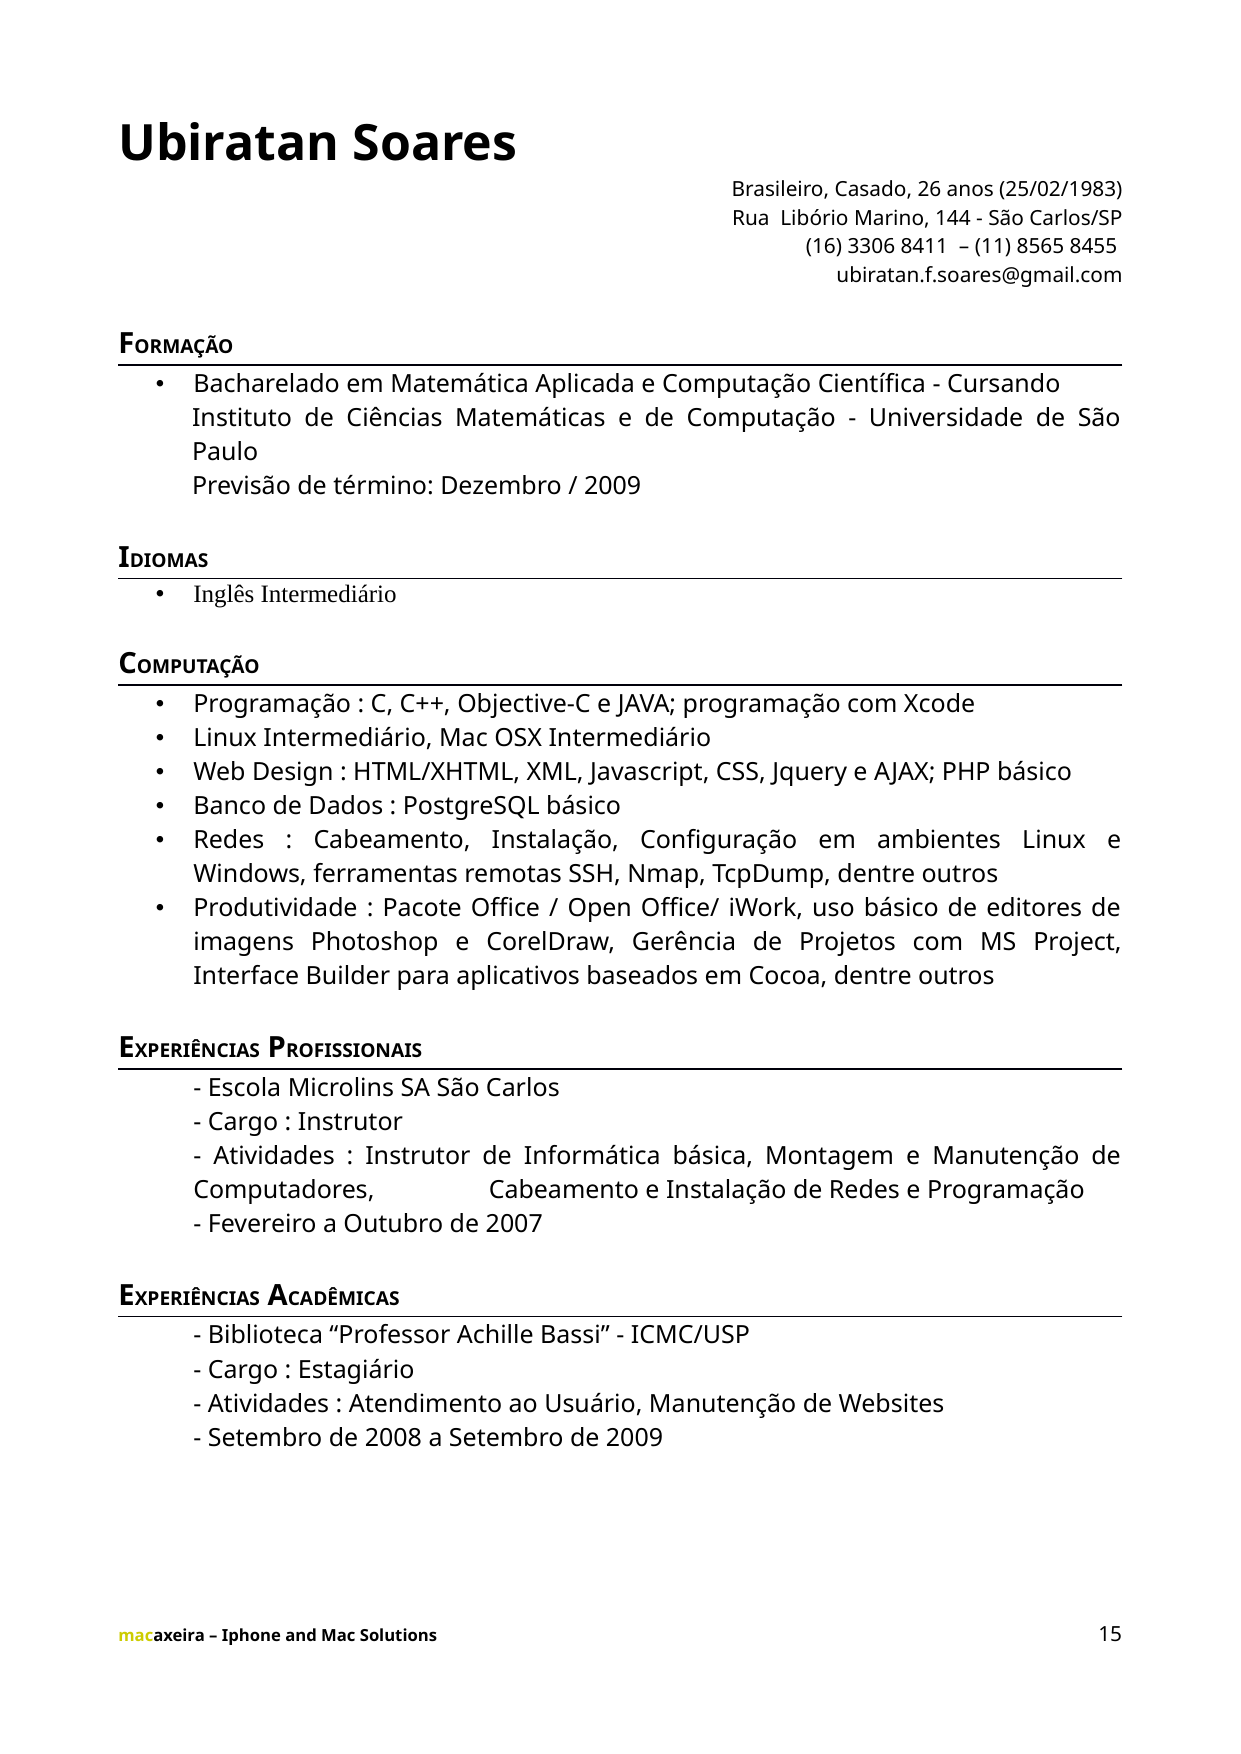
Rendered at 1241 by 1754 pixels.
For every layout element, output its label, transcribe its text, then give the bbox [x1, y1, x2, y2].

text ubiratan.f.soares@gmail.com [118, 260, 1122, 288]
list Redes : Cabeamento, Instalação, Configuração em ambientes Linux e Windows, ferramentas remotas SSH, Nmap, TcpDump, dentre outros [156, 822, 1122, 890]
list - Fevereiro a Outubro de 2007 [156, 1206, 1122, 1240]
list - Atividades : Atendimento ao Usuário, Manutenção de Websites [156, 1385, 1122, 1419]
text Brasileiro, Casado, 26 anos (25/02/1983) [118, 174, 1122, 203]
text Computação [118, 642, 1122, 684]
list - Setembro de 2008 a Setembro de 2009 [156, 1419, 1122, 1453]
text Ubiratan Soares [118, 106, 1122, 174]
text Idiomas [118, 536, 1122, 578]
text Experiências Acadêmicas [118, 1274, 1122, 1316]
text Experiências Profissionais [118, 1026, 1122, 1068]
list - Cargo : Instrutor [156, 1103, 1122, 1138]
list Web Design : HTML/XHTML, XML, Javascript, CSS, Jquery e AJAX; PHP básico [156, 754, 1122, 788]
list - Biblioteca “Professor Achille Bassi” - ICMC/USP [156, 1317, 1122, 1351]
list Banco de Dados : PostgreSQL básico [156, 788, 1122, 822]
list - Cargo : Estagiário [156, 1351, 1122, 1385]
text (16) 3306 8411 – (11) 8565 8455 [118, 231, 1122, 260]
text Rua Libório Marino, 144 - São Carlos/SP [118, 203, 1122, 231]
list Produtividade : Pacote Office / Open Office/ iWork, uso básico de editores de imagens Photoshop e CorelDraw, Gerência de Projetos com MS Project, Interface Builder para aplicativos baseados em Cocoa, dentre outros [156, 890, 1122, 992]
text Instituto de Ciências Matemáticas e de Computação - Universidade de São Paulo [192, 400, 1122, 468]
list Bacharelado em Matemática Aplicada e Computação Científica - Cursando [156, 366, 1122, 400]
text Formação [118, 322, 1122, 364]
list - Escola Microlins SA São Carlos [156, 1070, 1122, 1103]
list Programação : C, C++, Objective-C e JAVA; programação com Xcode [156, 686, 1122, 719]
list Linux Intermediário, Mac OSX Intermediário [156, 719, 1122, 754]
list Inglês Intermediário [156, 579, 1122, 608]
text Previsão de término: Dezembro / 2009 [192, 468, 1122, 502]
list - Atividades : Instrutor de Informática básica, Montagem e Manutenção de Computadores, Cabeamento e Instalação de Redes e Programação [156, 1138, 1122, 1206]
